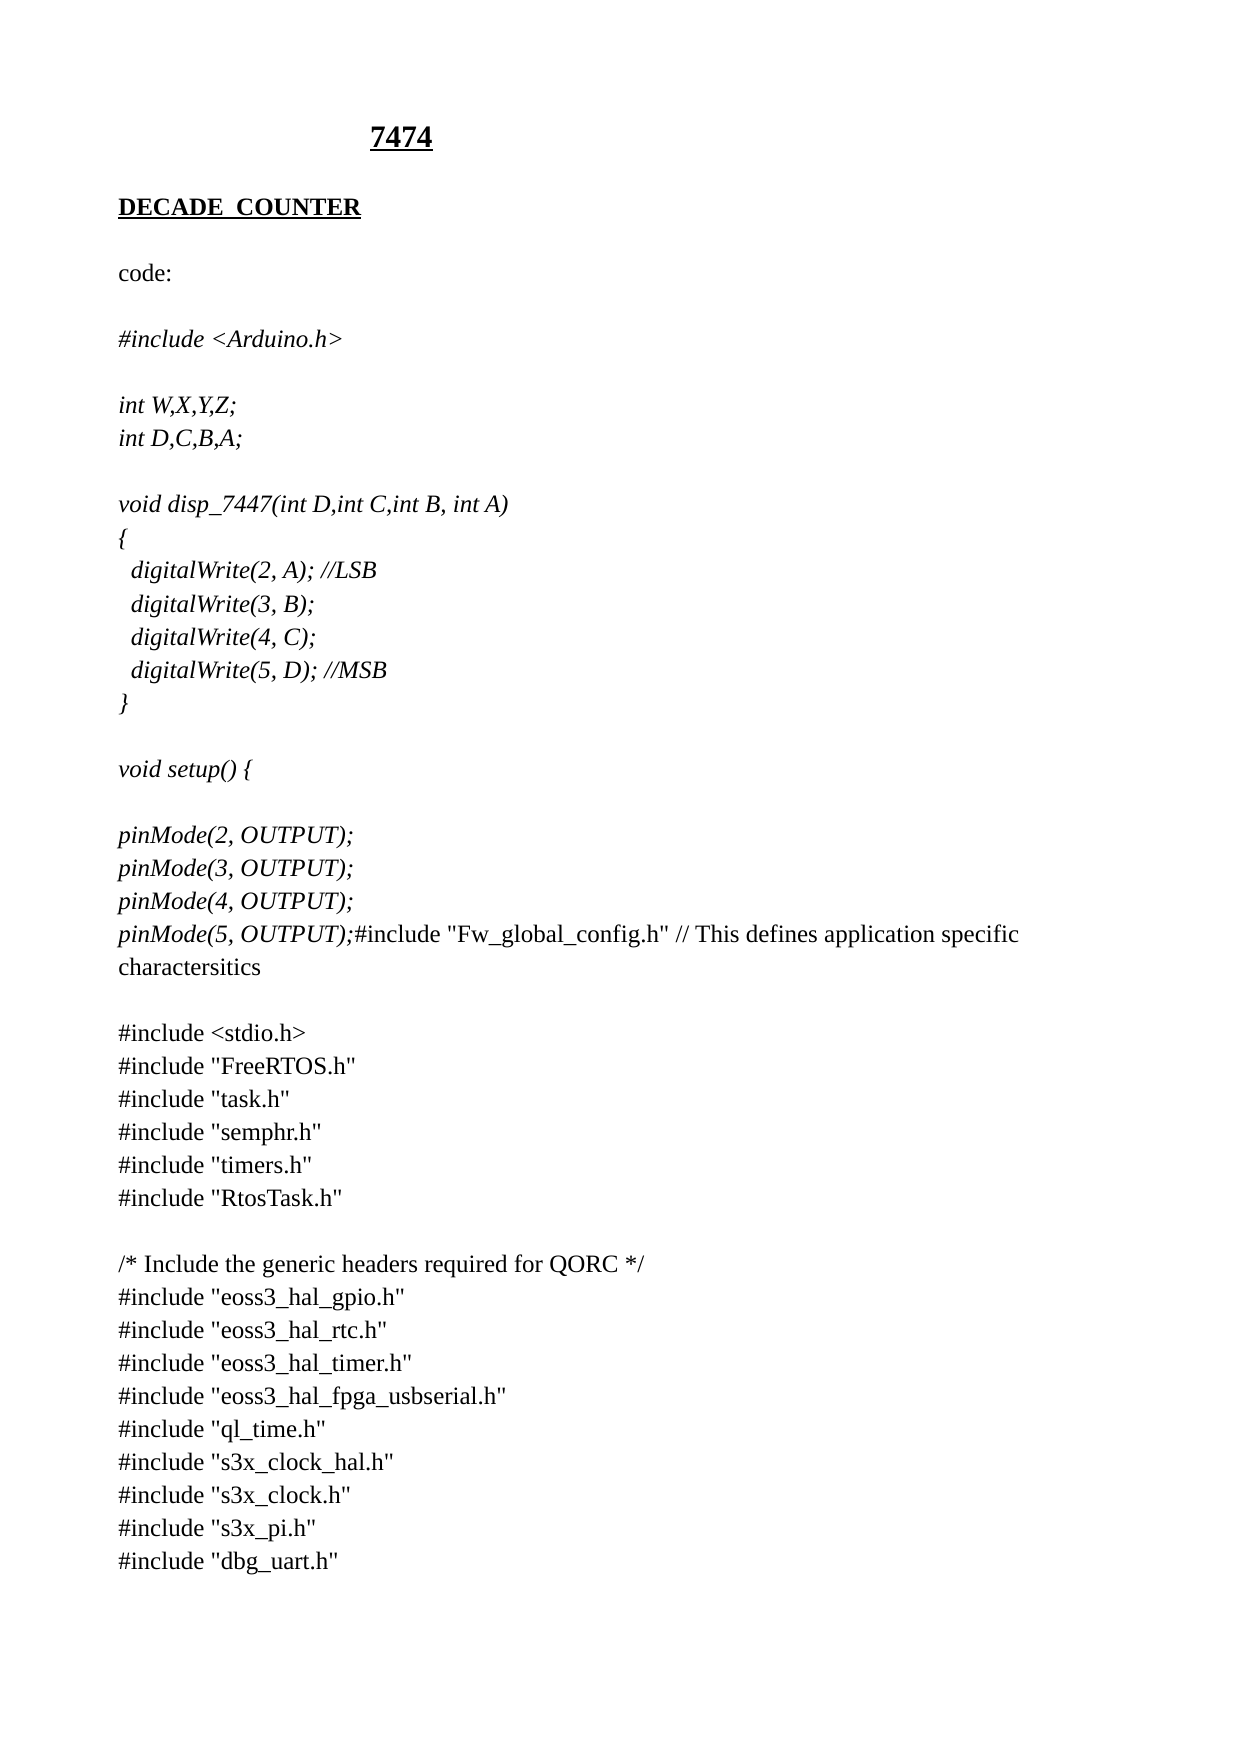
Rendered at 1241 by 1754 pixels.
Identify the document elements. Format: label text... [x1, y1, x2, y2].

text void setup() { [118, 754, 1122, 782]
text code: [118, 258, 1122, 287]
text { [118, 523, 1122, 551]
text int W,X,Y,Z; [118, 391, 1122, 419]
text int D,C,B,A; [118, 423, 1122, 452]
text pinMode(3, OUTPUT); [118, 853, 1122, 882]
text #include <Arduino.h> [118, 324, 1122, 353]
text digitalWrite(4, C); [118, 622, 1122, 650]
text void disp_7447(int D,int C,int B, int A) [118, 489, 1122, 518]
text pinMode(4, OUTPUT); [118, 886, 1122, 914]
text pinMode(2, OUTPUT); [118, 820, 1122, 848]
text digitalWrite(5, D); //MSB [118, 655, 1122, 683]
text digitalWrite(3, B); [118, 589, 1122, 617]
text pinMode(5, OUTPUT);#include "Fw_global_config.h" // This defines application specific charactersitics #include <stdio.h> #include "FreeRTOS.h" #include "task.h" #include "semphr.h" #include "timers.h" #include "RtosTask.h" /* Include the generic headers required for QORC */ #include "eoss3_hal_gpio.h" #include "eoss3_hal_rtc.h" #include "eoss3_hal_timer.h" #include "eoss3_hal_fpga_usbserial.h" #include "ql_time.h" #include "s3x_clock_hal.h" #include "s3x_clock.h" #include "s3x_pi.h" #include "dbg_uart.h" [118, 919, 1122, 1608]
text } [118, 688, 1122, 716]
text 7474 [118, 118, 1122, 154]
text DECADE COUNTER [118, 192, 1122, 221]
text digitalWrite(2, A); //LSB [118, 556, 1122, 584]
